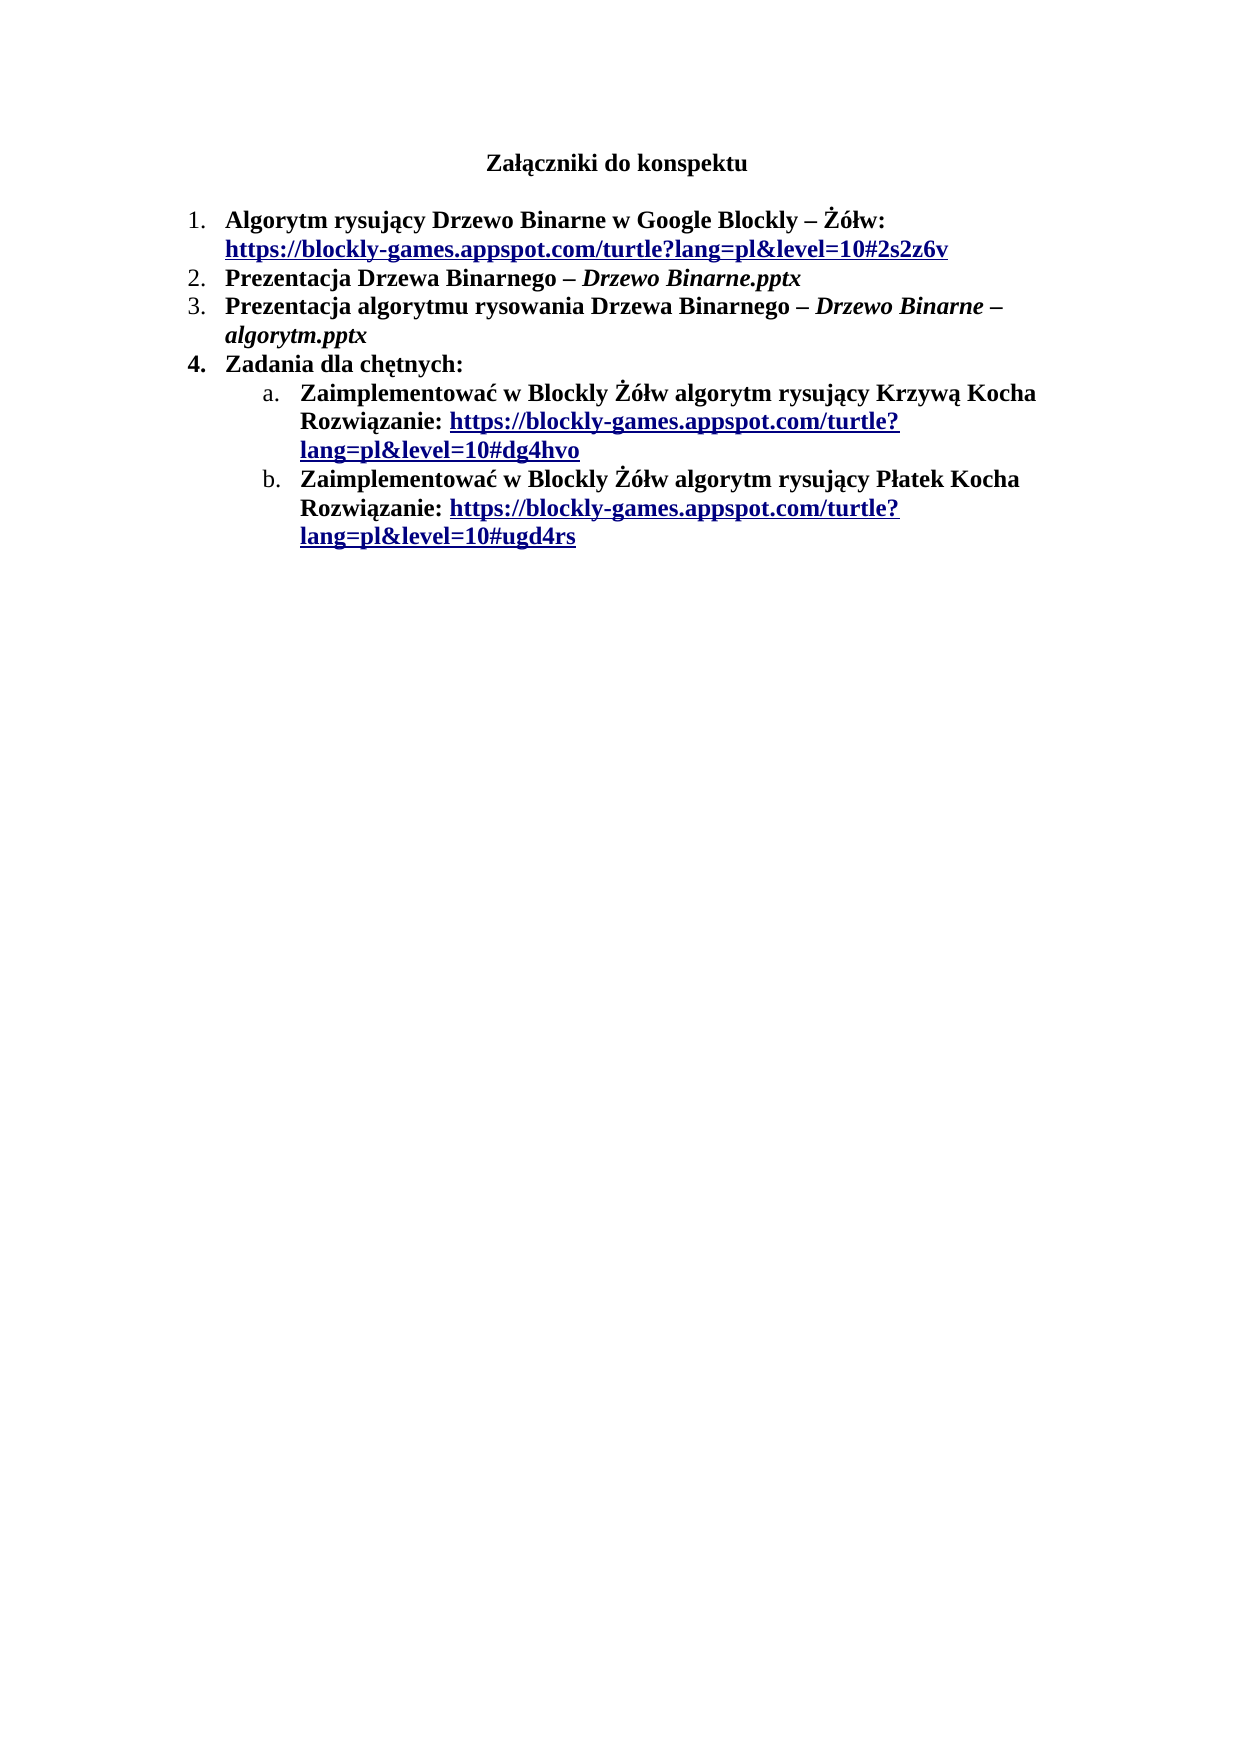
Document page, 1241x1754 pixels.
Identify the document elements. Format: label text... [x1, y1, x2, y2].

text Załączniki do konspektu [150, 148, 1090, 176]
list Zaimplementować w Blockly Żółw algorytm rysujący Krzywą Kocha Rozwiązanie: https://blockly-games.appspot.com/turtle?lang=pl&level=10#dg4hvo [262, 378, 1090, 464]
list Zadania dla chętnych: [187, 349, 1090, 378]
list Zaimplementować w Blockly Żółw algorytm rysujący Płatek Kocha Rozwiązanie: https://blockly-games.appspot.com/turtle?lang=pl&level=10#ugd4rs [262, 464, 1090, 550]
list Prezentacja algorytmu rysowania Drzewa Binarnego – Drzewo Binarne – algorytm.pptx [187, 291, 1090, 349]
list Algorytm rysujący Drzewo Binarne w Google Blockly – Żółw: https://blockly-games.appspot.com/turtle?lang=pl&level=10#2s2z6v [187, 205, 1090, 263]
list Prezentacja Drzewa Binarnego – Drzewo Binarne.pptx [187, 263, 1090, 291]
